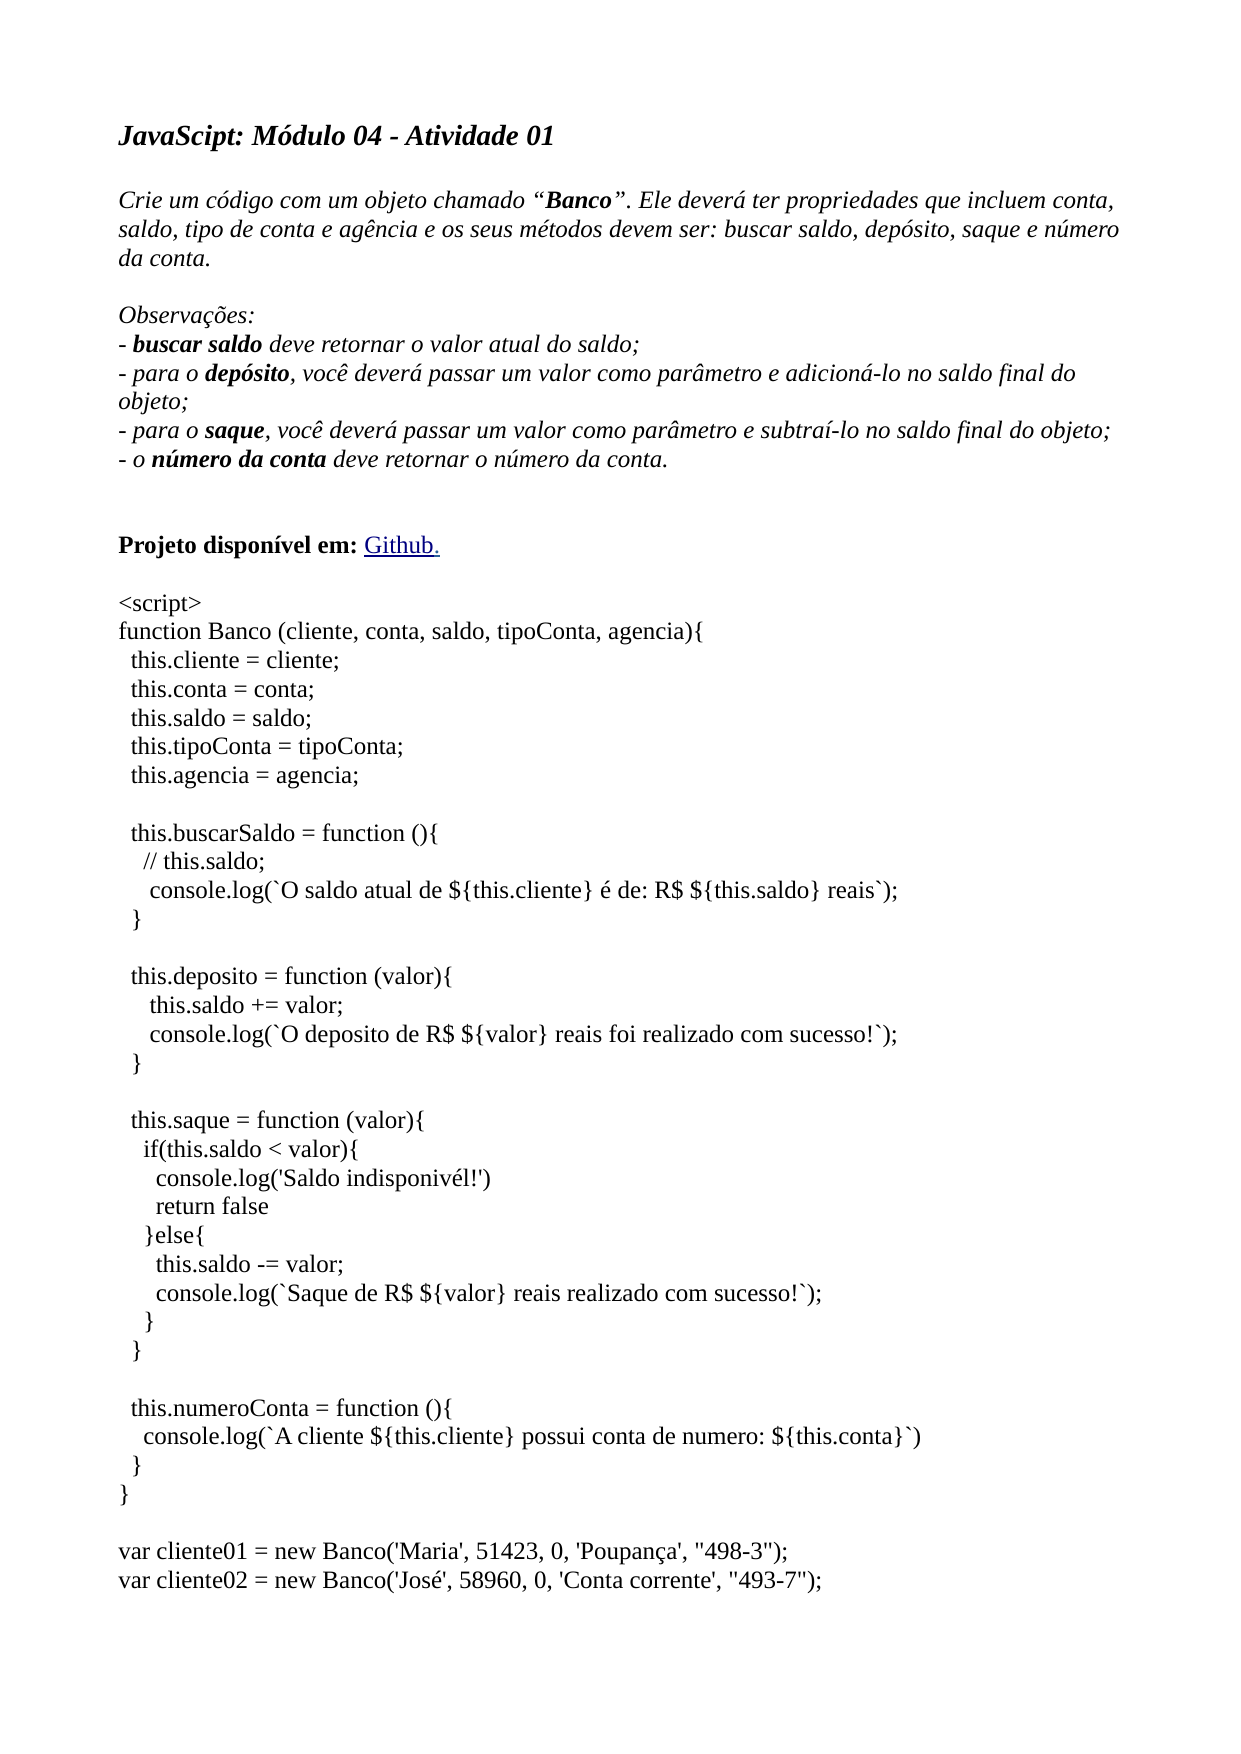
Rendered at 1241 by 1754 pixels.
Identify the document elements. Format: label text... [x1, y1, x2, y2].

text Projeto disponível em: Github. [118, 530, 1122, 559]
text this.saldo += valor; [118, 990, 1122, 1019]
text var cliente02 = new Banco('José', 58960, 0, 'Conta corrente', "493-7"); [118, 1565, 1122, 1594]
text JavaScipt: Módulo 04 - Atividade 01 [118, 118, 1122, 152]
text - o número da conta deve retornar o número da conta. [118, 444, 1122, 473]
text } [118, 1479, 1122, 1508]
text this.conta = conta; [118, 674, 1122, 703]
text this.deposito = function (valor){ [118, 961, 1122, 990]
text console.log(`O saldo atual de ${this.cliente} é de: R$ ${this.saldo} reais`); [118, 875, 1122, 904]
text this.cliente = cliente; [118, 645, 1122, 674]
text console.log(`O deposito de R$ ${valor} reais foi realizado com sucesso!`); [118, 1019, 1122, 1048]
text console.log('Saldo indisponivél!') [118, 1163, 1122, 1191]
text this.tipoConta = tipoConta; [118, 731, 1122, 760]
text } [118, 1335, 1122, 1364]
text } [118, 1306, 1122, 1335]
text Observações: [118, 300, 1122, 329]
text this.numeroConta = function (){ [118, 1393, 1122, 1421]
text - para o saque, você deverá passar um valor como parâmetro e subtraí-lo no saldo final do objeto; [118, 415, 1122, 444]
text } [118, 1048, 1122, 1076]
text this.buscarSaldo = function (){ [118, 818, 1122, 846]
text this.agencia = agencia; [118, 760, 1122, 789]
text } [118, 904, 1122, 933]
text // this.saldo; [118, 846, 1122, 875]
text return false [118, 1191, 1122, 1220]
text this.saldo -= valor; [118, 1249, 1122, 1278]
text - para o depósito, você deverá passar um valor como parâmetro e adicioná-lo no saldo final do objeto; [118, 358, 1122, 415]
text console.log(`A cliente ${this.cliente} possui conta de numero: ${this.conta}`) [118, 1421, 1122, 1450]
text this.saque = function (valor){ [118, 1105, 1122, 1134]
text console.log(`Saque de R$ ${valor} reais realizado com sucesso!`); [118, 1278, 1122, 1306]
text var cliente01 = new Banco('Maria', 51423, 0, 'Poupança', "498-3"); [118, 1536, 1122, 1565]
text }else{ [118, 1220, 1122, 1249]
text this.saldo = saldo; [118, 703, 1122, 731]
text if(this.saldo < valor){ [118, 1134, 1122, 1163]
text } [118, 1450, 1122, 1479]
text function Banco (cliente, conta, saldo, tipoConta, agencia){ [118, 616, 1122, 645]
text <script> [118, 588, 1122, 616]
text - buscar saldo deve retornar o valor atual do saldo; [118, 329, 1122, 358]
text Crie um código com um objeto chamado “Banco”. Ele deverá ter propriedades que incluem conta, saldo, tipo de conta e agência e os seus métodos devem ser: buscar saldo, depósito, saque e número da conta. [118, 185, 1122, 271]
